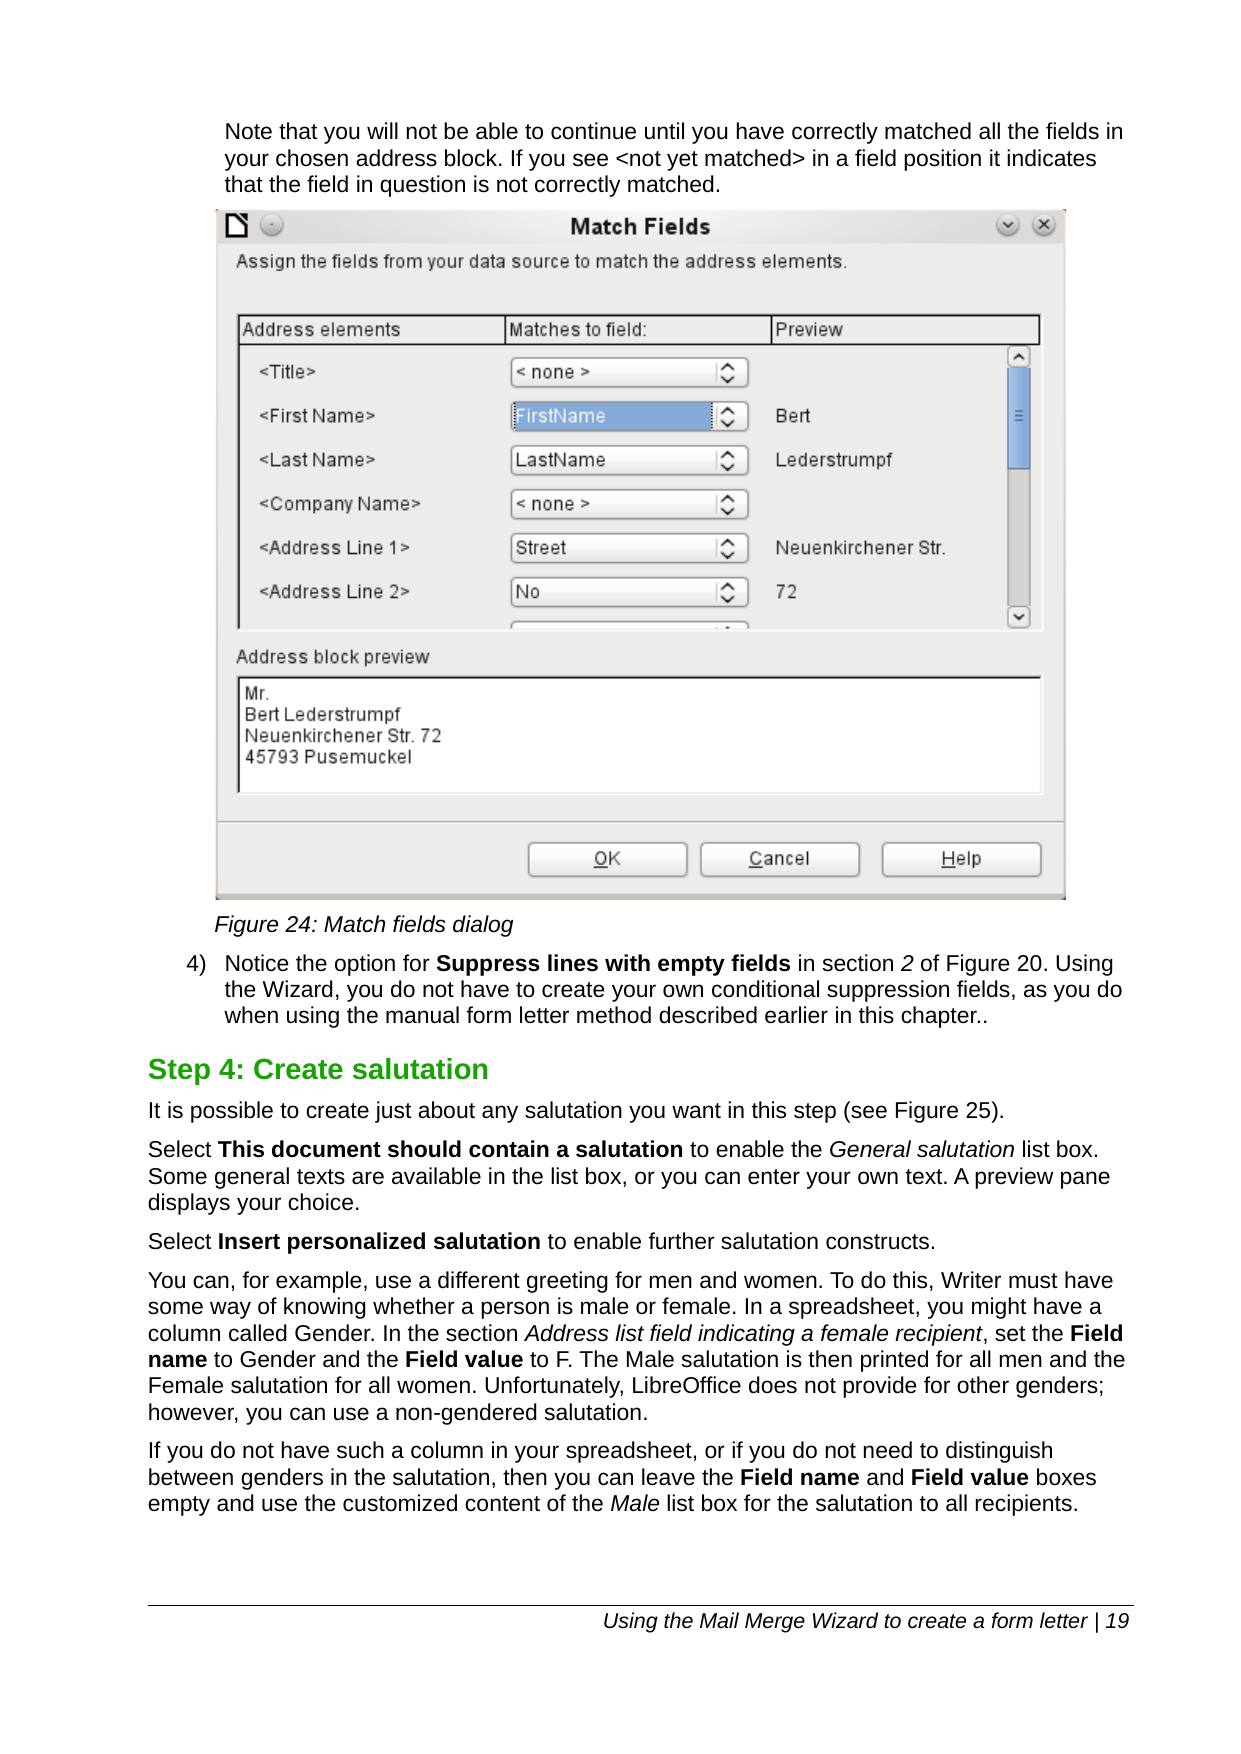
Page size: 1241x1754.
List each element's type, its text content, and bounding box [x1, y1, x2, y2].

picture [215, 209, 1067, 900]
subtitle Step 4: Create salutation [148, 1052, 1134, 1086]
list Note that you will not be able to continue until you have correctly matched all the fields in your chosen address block. If you see <not yet matched> in a field position it indicates that the field in question is not correctly matched. [207, 118, 1134, 197]
text It is possible to create just about any salutation you want in this step (see Figure 25). [148, 1097, 1134, 1124]
text Figure 24: Match fields dialog [214, 911, 1067, 937]
text Select This document should contain a salutation to enable the General salutation list box. Some general texts are available in the list box, or you can enter your own text. A preview pane displays your choice. [148, 1136, 1134, 1215]
text You can, for example, use a different greeting for men and women. To do this, Writer must have some way of knowing whether a person is male or female. In a spreadsheet, you might have a column called Gender. In the section Address list field indicating a female recipient, set the Field name to Gender and the Field value to F. The Male salutation is then printed for all men and the Female salutation for all women. Unfortunately, LibreOffice does not provide for other genders; however, you can use a non-gendered salutation. [148, 1267, 1134, 1425]
text If you do not have such a column in your spreadsheet, or if you do not need to distinguish between genders in the salutation, then you can leave the Field name and Field value boxes empty and use the customized content of the Male list box for the salutation to all recipients. [148, 1437, 1134, 1516]
list Notice the option for Suppress lines with empty fields in section 2 of Figure 20. Using the Wizard, you do not have to create your own conditional suppression fields, as you do when using the manual form letter method described earlier in this chapter.. [207, 949, 1134, 1028]
text Select Insert personalized salutation to enable further salutation constructs. [148, 1228, 1134, 1254]
